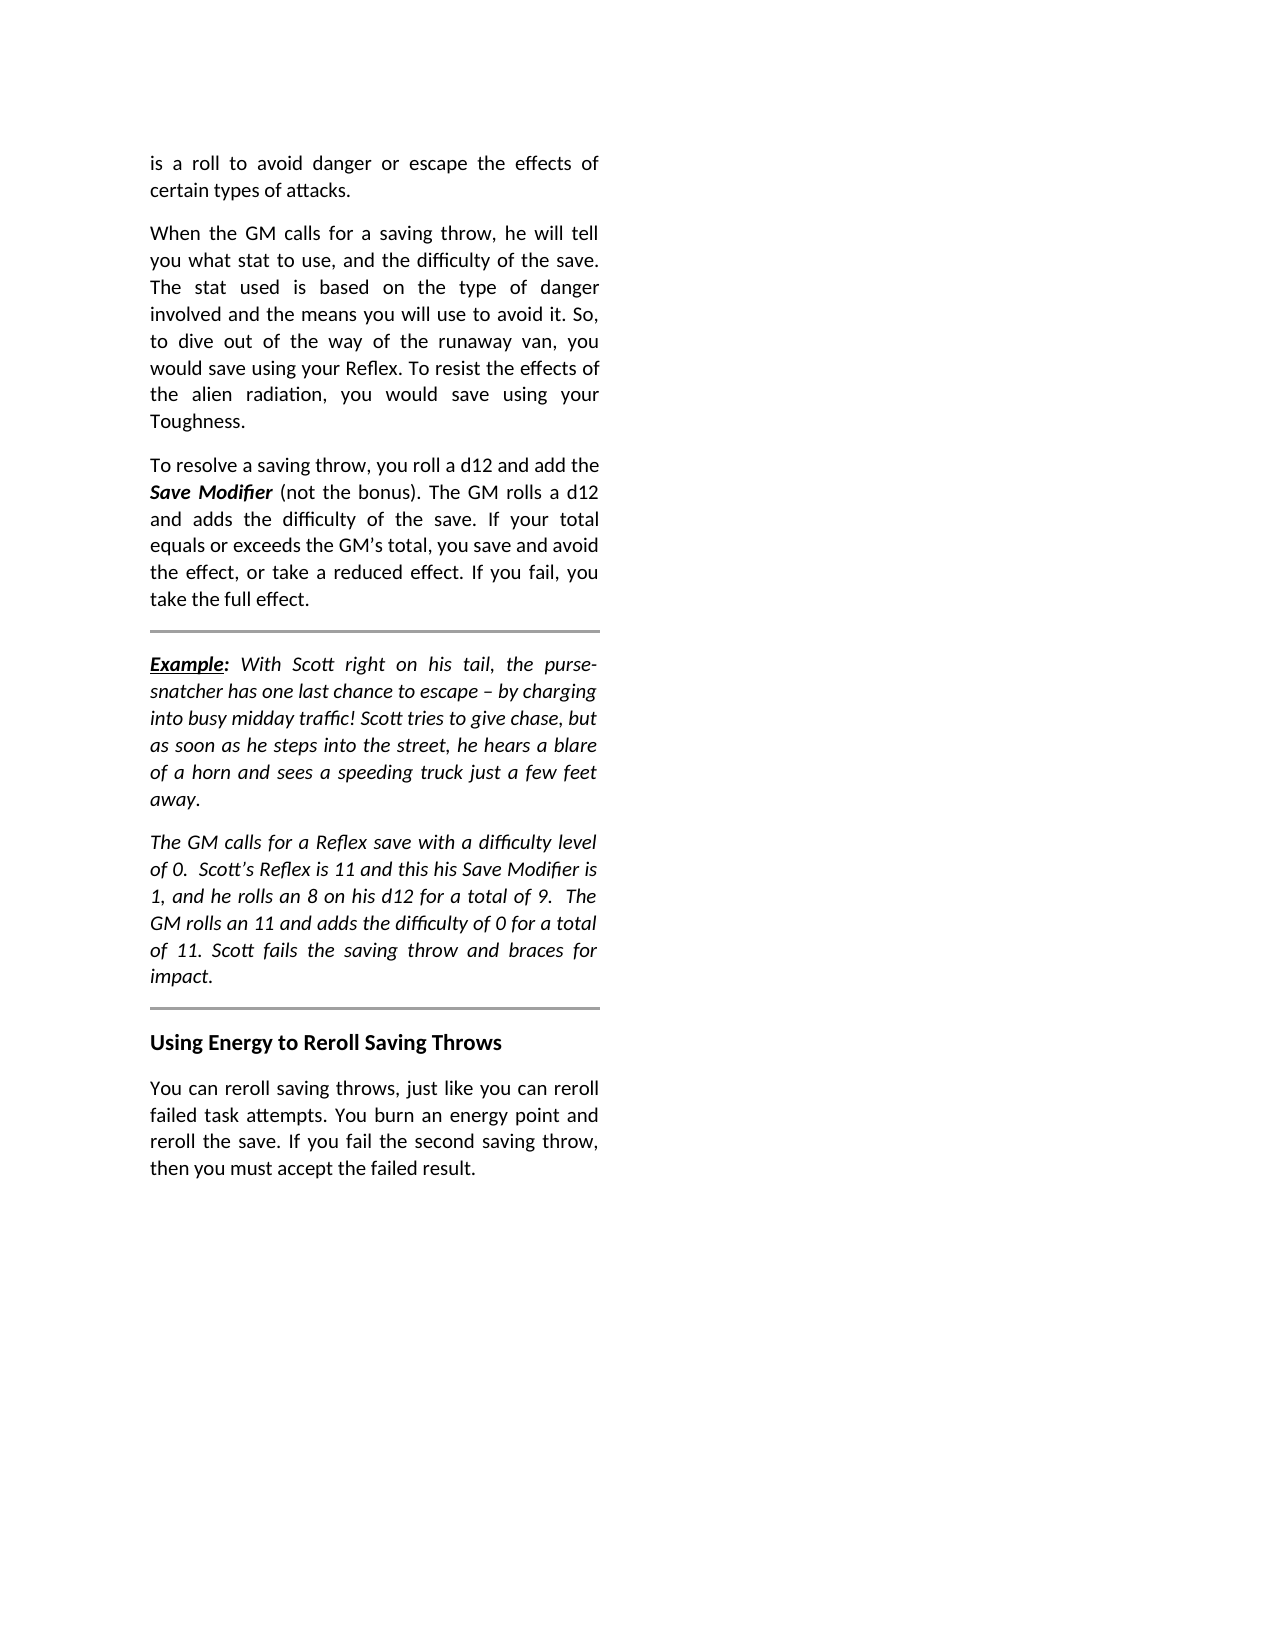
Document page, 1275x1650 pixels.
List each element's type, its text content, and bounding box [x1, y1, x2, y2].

text The GM calls for a Reflex save with a difficulty level of 0. Scott’s Reflex is 11 and this his Save Modifier is 1, and he rolls an 8 on his d12 for a total of 9. The GM rolls an 11 and adds the difficulty of 0 for a total of 11. Scott fails the saving throw and braces for impact. [150, 829, 600, 989]
text To resolve a saving throw, you roll a d12 and add the Save Modifier (not the bonus). The GM rolls a d12 and adds the difficulty of the save. If your total equals or exceeds the GM’s total, you save and avoid the effect, or take a reduced effect. If you fail, you take the full effect. [150, 452, 600, 612]
text is a roll to avoid danger or escape the effects of certain types of attacks. [150, 150, 600, 202]
text Using Energy to Reroll Saving Throws [150, 1028, 600, 1057]
text You can reroll saving throws, just like you can reroll failed task attempts. You burn an energy point and reroll the save. If you fail the second saving throw, then you must accept the failed result. [150, 1075, 600, 1181]
text Example: With Scott right on his tail, the purse-snatcher has one last chance to escape – by charging into busy midday traffic! Scott tries to give chase, but as soon as he steps into the street, he hears a blare of a horn and sees a speeding truck just a few feet away. [150, 651, 600, 811]
text When the GM calls for a saving throw, he will tell you what stat to use, and the difficulty of the save. The stat used is based on the type of danger involved and the means you will use to avoid it. So, to dive out of the way of the runaway van, you would save using your Reflex. To resist the effects of the alien radiation, you would save using your Toughness. [150, 220, 600, 434]
